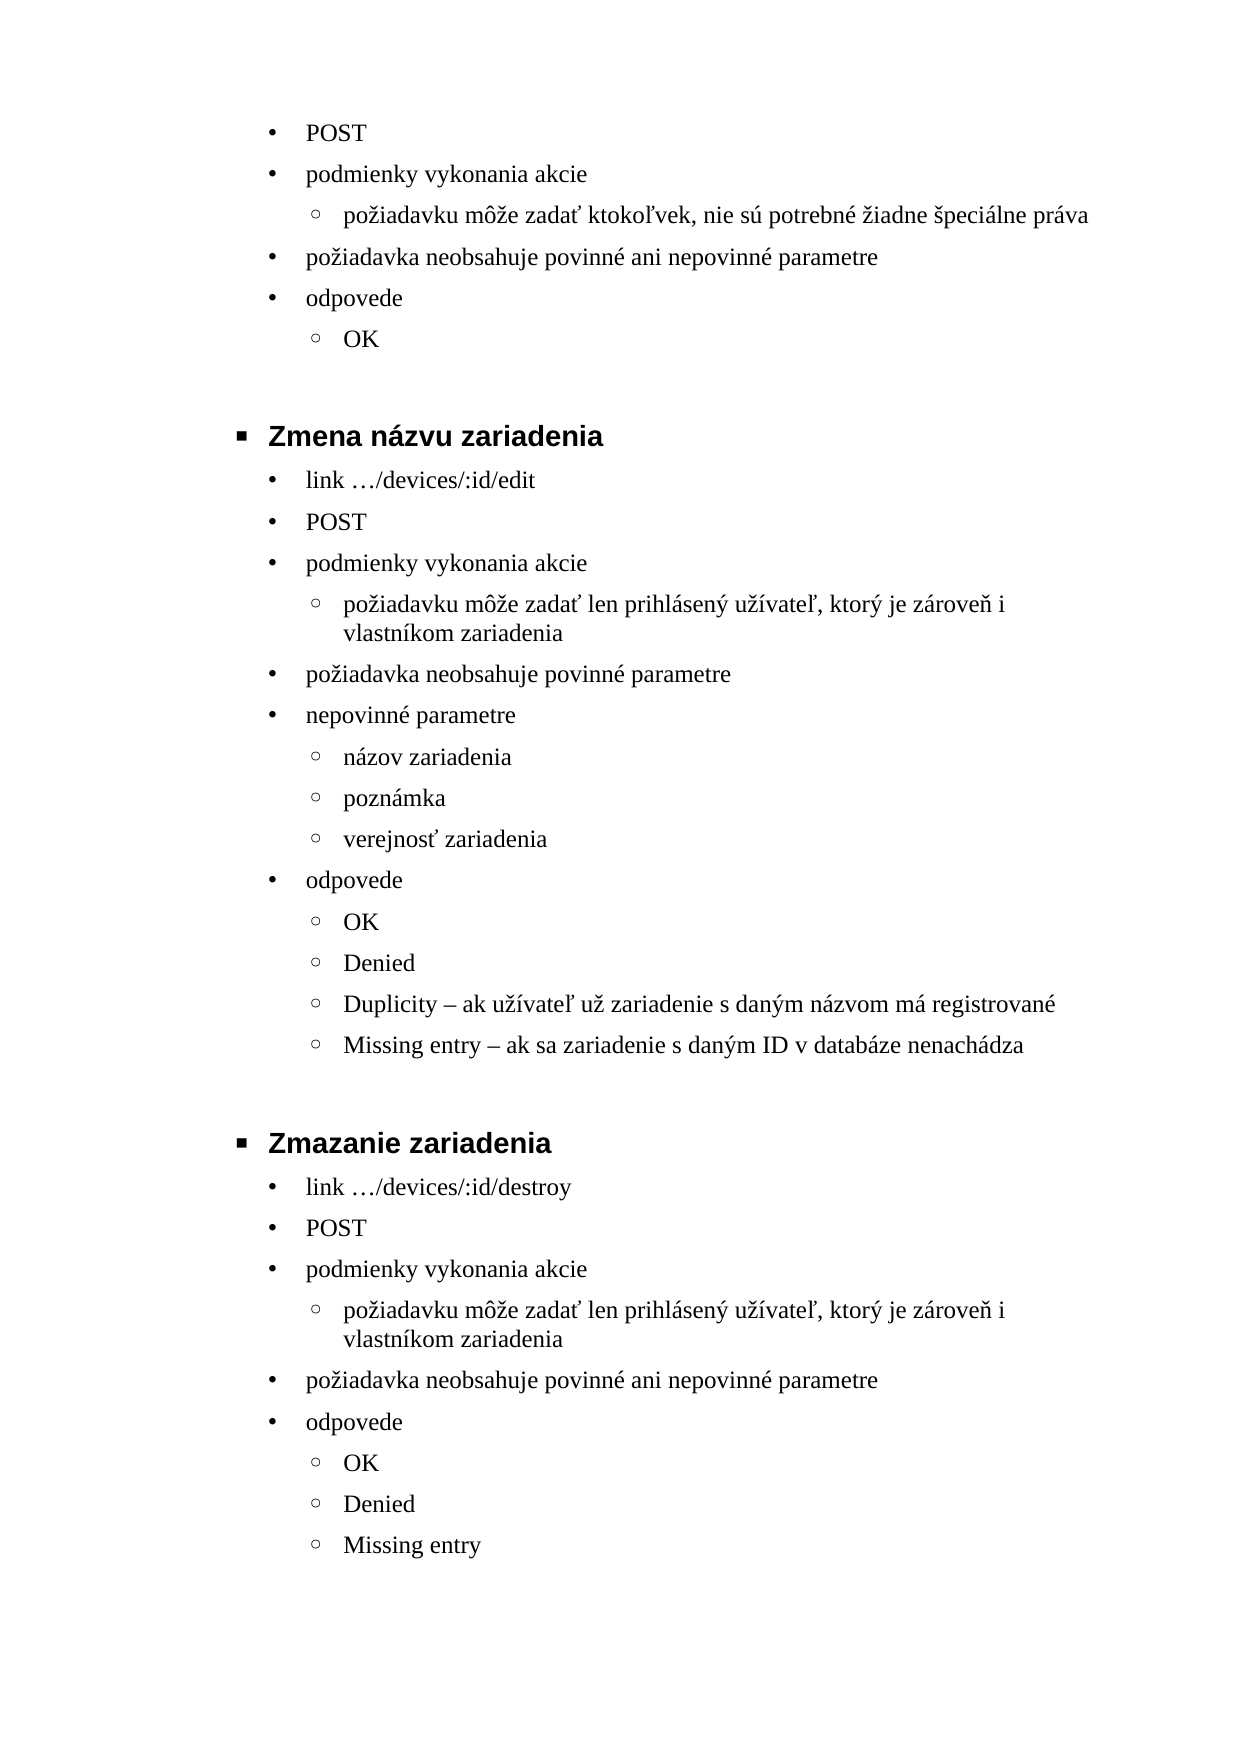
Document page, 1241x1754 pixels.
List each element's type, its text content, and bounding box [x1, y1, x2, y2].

list POST [268, 507, 1122, 536]
list podmienky vykonania akcie [268, 548, 1122, 577]
list požiadavku môže zadať ktokoľvek, nie sú potrebné žiadne špeciálne práva [306, 201, 1122, 229]
list link …/devices/:id/edit [268, 466, 1122, 494]
list poznámka [306, 783, 1122, 812]
list požiadavku môže zadať len prihlásený užívateľ, ktorý je zároveň i vlastníkom zariadenia [306, 1296, 1122, 1353]
list link …/devices/:id/destroy [268, 1172, 1122, 1201]
list podmienky vykonania akcie [268, 1254, 1122, 1283]
list Missing entry – ak sa zariadenie s daným ID v databáze nenachádza [306, 1031, 1122, 1088]
list OK [306, 907, 1122, 936]
list Denied [306, 948, 1122, 977]
list odpovede [268, 1407, 1122, 1436]
subtitle Zmazanie zariadenia [231, 1126, 1122, 1159]
subtitle Zmena názvu zariadenia [231, 419, 1122, 453]
list požiadavka neobsahuje povinné ani nepovinné parametre [268, 1366, 1122, 1394]
list Missing entry [306, 1531, 1122, 1588]
list OK [306, 1448, 1122, 1477]
list nepovinné parametre [268, 701, 1122, 729]
list podmienky vykonania akcie [268, 159, 1122, 188]
list požiadavku môže zadať len prihlásený užívateľ, ktorý je zároveň i vlastníkom zariadenia [306, 589, 1122, 647]
list odpovede [268, 866, 1122, 894]
list POST [268, 118, 1122, 147]
list požiadavka neobsahuje povinné ani nepovinné parametre [268, 242, 1122, 271]
list názov zariadenia [306, 742, 1122, 771]
list Duplicity – ak užívateľ už zariadenie s daným názvom má registrované [306, 989, 1122, 1018]
list verejnosť zariadenia [306, 824, 1122, 853]
list POST [268, 1213, 1122, 1242]
list Denied [306, 1489, 1122, 1518]
list odpovede [268, 283, 1122, 312]
list požiadavka neobsahuje povinné parametre [268, 659, 1122, 688]
list OK [306, 324, 1122, 382]
